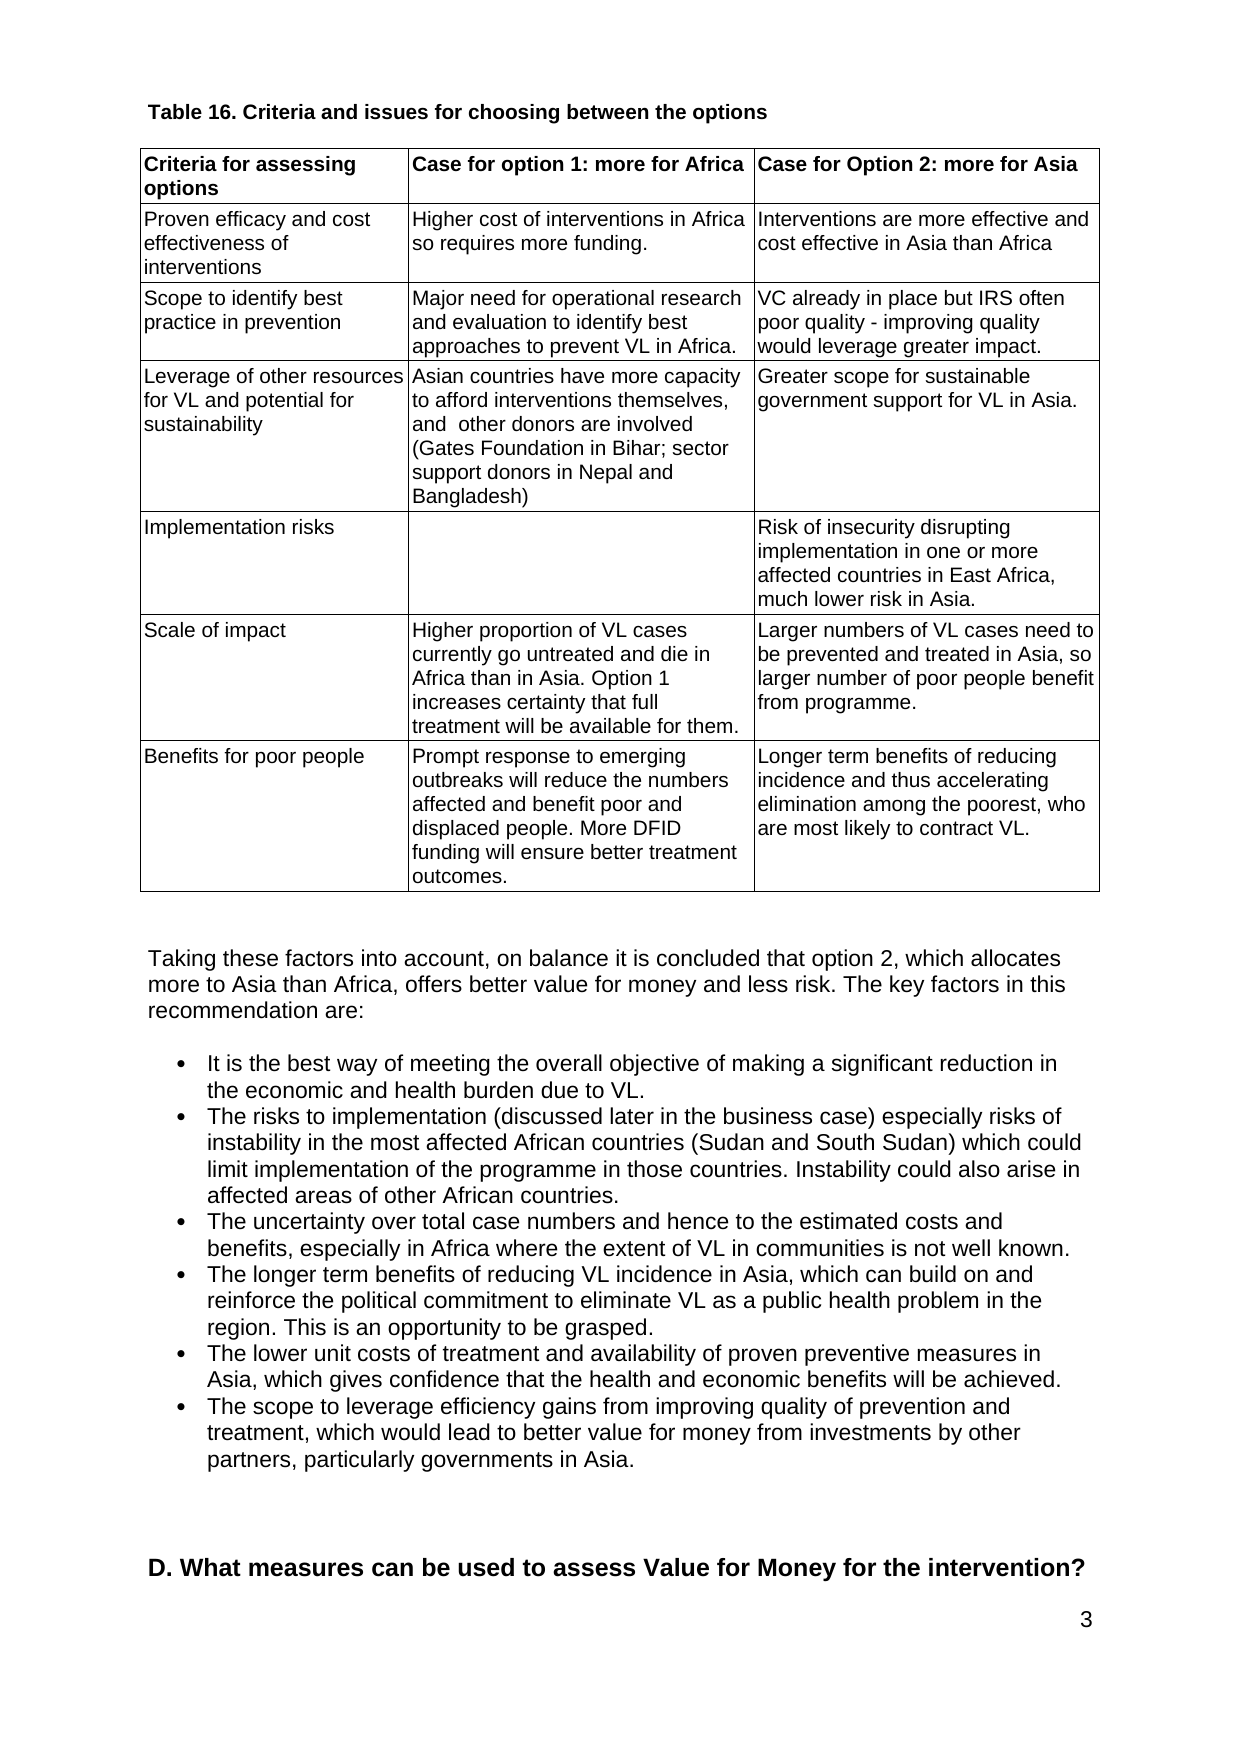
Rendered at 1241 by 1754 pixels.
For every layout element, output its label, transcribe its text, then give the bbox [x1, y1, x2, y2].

table_cell Higher cost of interventions in Africa so requires more funding. [409, 204, 754, 282]
table_cell Proven efficacy and cost effectiveness of interventions [141, 204, 408, 282]
table_cell Asian countries have more capacity to afford interventions themselves, and other donors are involved (Gates Foundation in Bihar; sector support donors in Nepal and Bangladesh) [409, 361, 754, 511]
table_cell Interventions are more effective and cost effective in Asia than Africa [755, 204, 1099, 282]
list It is the best way of meeting the overall objective of making a significant reduction in the economic and health burden due to VL. [177, 1050, 1092, 1103]
table_cell Risk of insecurity disrupting implementation in one or more affected countries in East Africa, much lower risk in Asia. [755, 512, 1099, 614]
list The longer term benefits of reducing VL incidence in Asia, which can build on and reinforce the political commitment to eliminate VL as a public health problem in the region. This is an opportunity to be grasped. [177, 1261, 1092, 1340]
table_cell [409, 512, 754, 614]
table_cell Greater scope for sustainable government support for VL in Asia. [755, 361, 1099, 511]
table_cell Prompt response to emerging outbreaks will reduce the numbers affected and benefit poor and displaced people. More DFID funding will ensure better treatment outcomes. [409, 741, 754, 891]
table_header Case for option 1: more for Africa [409, 149, 754, 203]
table_cell Benefits for poor people [141, 741, 408, 891]
table_cell Longer term benefits of reducing incidence and thus accelerating elimination among the poorest, who are most likely to contract VL. [755, 741, 1099, 891]
table_cell Leverage of other resources for VL and potential for sustainability [141, 361, 408, 511]
list The risks to implementation (discussed later in the business case) especially risks of instability in the most affected African countries (Sudan and South Sudan) which could limit implementation of the programme in those countries. Instability could also arise in affected areas of other African countries. [177, 1103, 1092, 1208]
list The uncertainty over total case numbers and hence to the estimated costs and benefits, especially in Africa where the extent of VL in communities is not well known. [177, 1208, 1092, 1261]
list The lower unit costs of treatment and availability of proven preventive measures in Asia, which gives confidence that the health and economic benefits will be achieved. [177, 1340, 1092, 1393]
list The scope to leverage efficiency gains from improving quality of prevention and treatment, which would lead to better value for money from investments by other partners, particularly governments in Asia. [177, 1393, 1092, 1472]
text D. What measures can be used to assess Value for Money for the intervention? [148, 1553, 1092, 1582]
table_header Case for Option 2: more for Asia [755, 149, 1099, 203]
table_cell Scope to identify best practice in prevention [141, 283, 408, 360]
table_cell Major need for operational research and evaluation to identify best approaches to prevent VL in Africa. [409, 283, 754, 360]
text Taking these factors into account, on balance it is concluded that option 2, which allocates more to Asia than Africa, offers better value for money and less risk. The key factors in this recommendation are: [148, 945, 1092, 1024]
table_cell Higher proportion of VL cases currently go untreated and die in Africa than in Asia. Option 1 increases certainty that full treatment will be available for them. [409, 615, 754, 740]
table_cell Larger numbers of VL cases need to be prevented and treated in Asia, so larger number of poor people benefit from programme. [755, 615, 1099, 740]
table_cell Implementation risks [141, 512, 408, 614]
table_cell Scale of impact [141, 615, 408, 740]
table_header Criteria for assessing options [141, 149, 408, 203]
text Table 16. Criteria and issues for choosing between the options [148, 100, 1092, 124]
table_cell VC already in place but IRS often poor quality - improving quality would leverage greater impact. [755, 283, 1099, 360]
